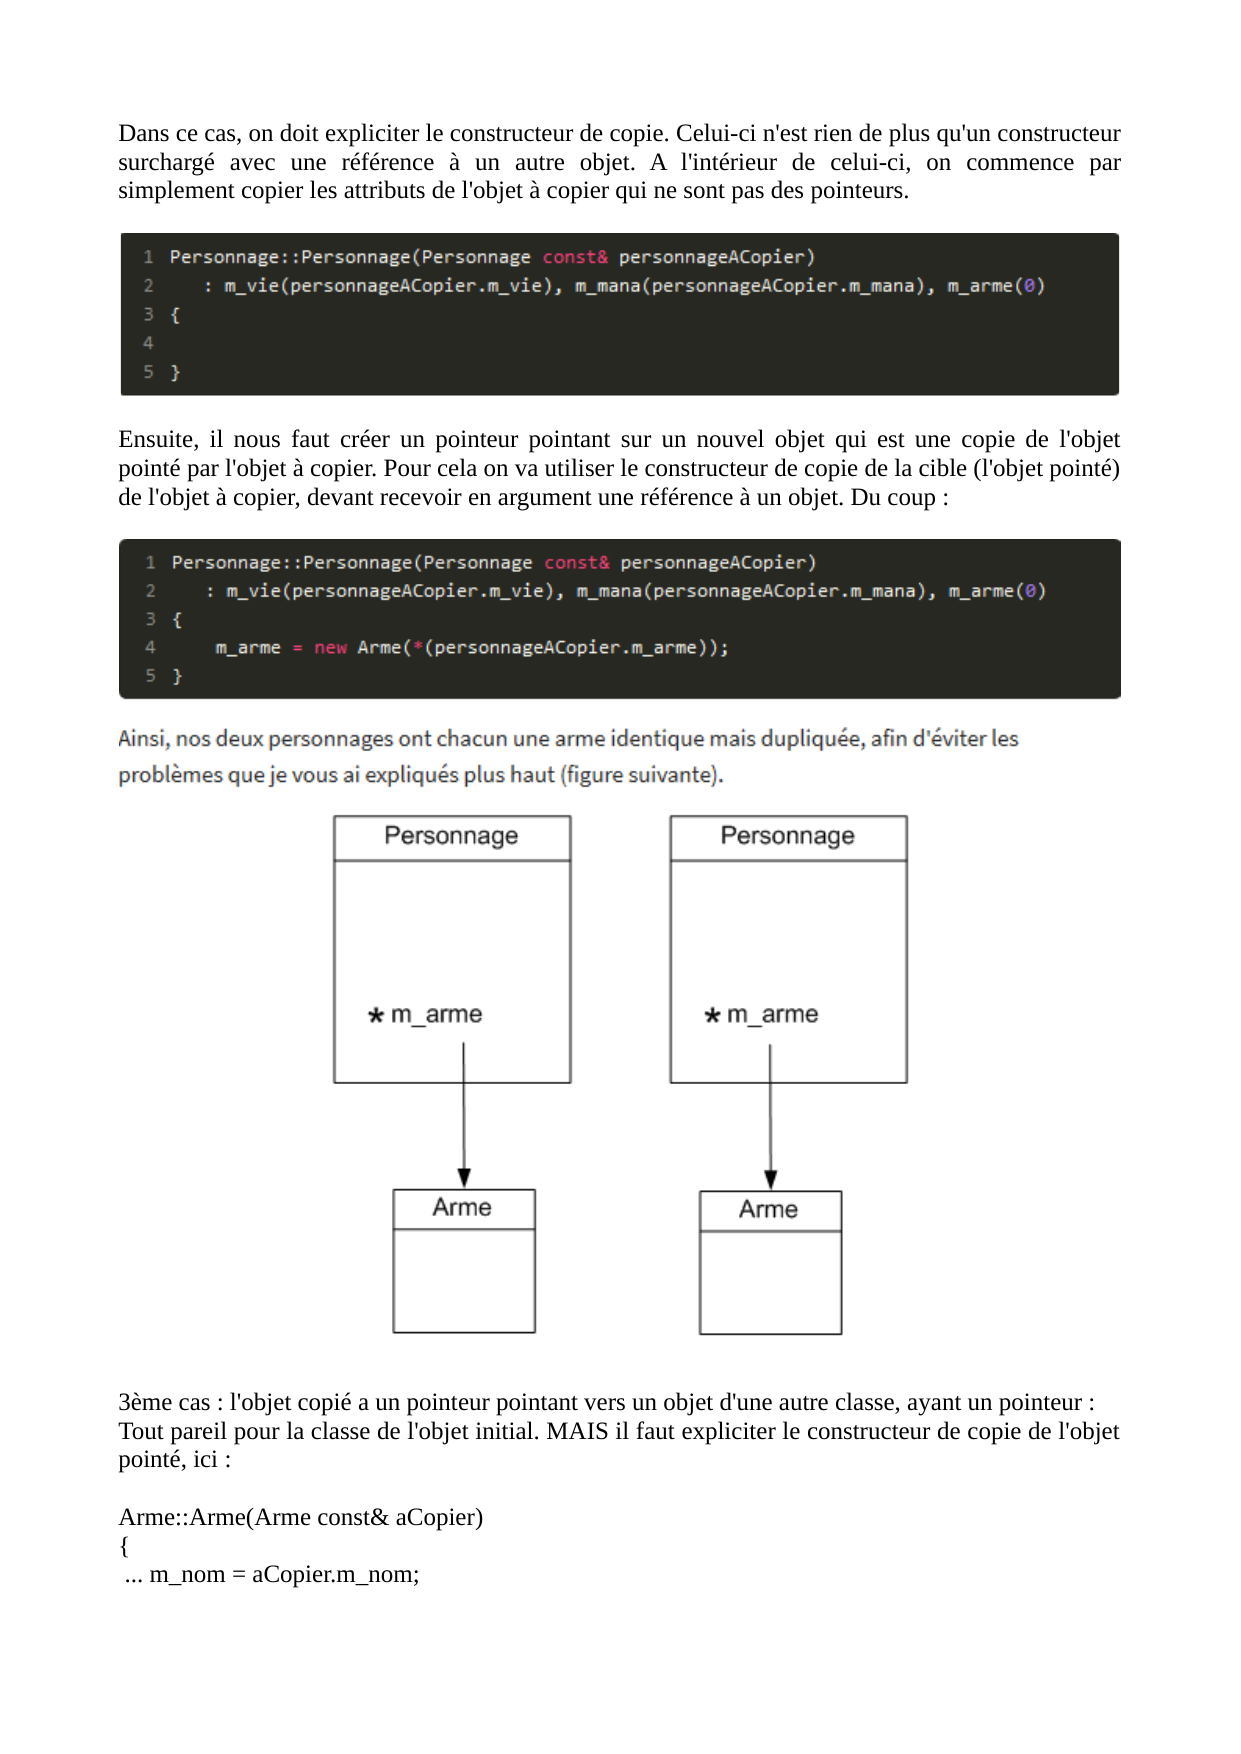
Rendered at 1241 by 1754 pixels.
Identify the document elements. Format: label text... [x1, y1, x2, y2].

text ... m_nom = aCopier.m_nom; [118, 1559, 1122, 1588]
text Ensuite, il nous faut créer un pointeur pointant sur un nouvel objet qui est une copie de l'objet pointé par l'objet à copier. Pour cela on va utiliser le constructeur de copie de la cible (l'objet pointé) de l'objet à copier, devant recevoir en argument une référence à un objet. Du coup : [118, 424, 1122, 511]
text Arme::Arme(Arme const& aCopier) [118, 1502, 1122, 1531]
text { [118, 1531, 1122, 1559]
text Tout pareil pour la classe de l'objet initial. MAIS il faut expliciter le constructeur de copie de l'objet pointé, ici : [118, 1416, 1122, 1473]
text Dans ce cas, on doit expliciter le constructeur de copie. Celui-ci n'est rien de plus qu'un constructeur surchargé avec une référence à un autre objet. A l'intérieur de celui-ci, on commence par simplement copier les attributs de l'objet à copier qui ne sont pas des pointeurs. [118, 118, 1122, 204]
text 3ème cas : l'objet copié a un pointeur pointant vers un objet d'une autre classe, ayant un pointeur : [118, 1387, 1122, 1416]
